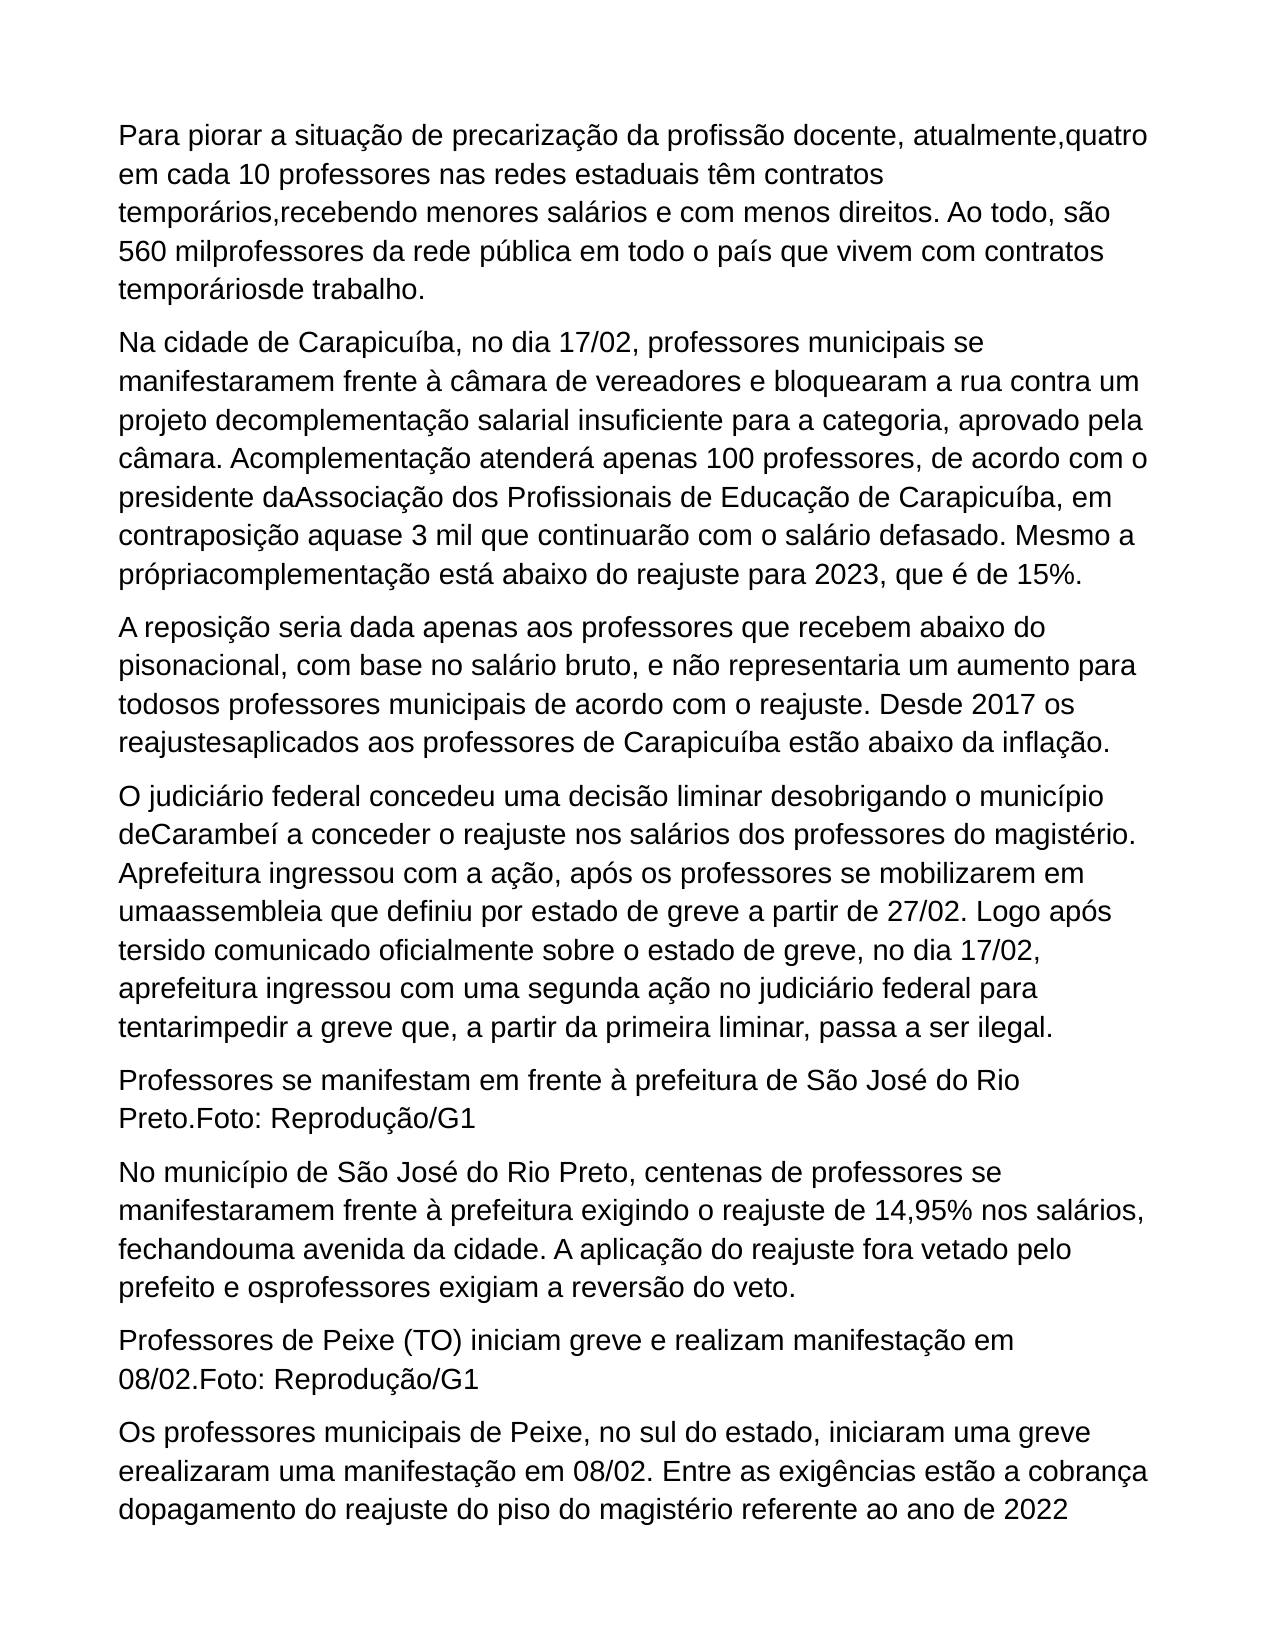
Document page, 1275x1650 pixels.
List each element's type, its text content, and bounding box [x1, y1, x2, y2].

text Professores de Peixe (TO) iniciam greve e realizam manifestação em 08/02.Foto: Reprodução/G1 [118, 1323, 1157, 1395]
text Professores se manifestam em frente à prefeitura de São José do Rio Preto.Foto: Reprodução/G1 [118, 1063, 1157, 1135]
text A reposição seria dada apenas aos professores que recebem abaixo do pisonacional, com base no salário bruto, e não representaria um aumento para todosos professores municipais de acordo com o reajuste. Desde 2017 os reajustesaplicados aos professores de Carapicuíba estão abaixo da inflação. [118, 610, 1157, 759]
text Os professores municipais de Peixe, no sul do estado, iniciaram uma greve erealizaram uma manifestação em 08/02. Entre as exigências estão a cobrança dopagamento do reajuste do piso do magistério referente ao ano de 2022 [118, 1415, 1157, 1526]
text No município de São José do Rio Preto, centenas de professores se manifestaramem frente à prefeitura exigindo o reajuste de 14,95% nos salários, fechandouma avenida da cidade. A aplicação do reajuste fora vetado pelo prefeito e osprofessores exigiam a reversão do veto. [118, 1154, 1157, 1304]
text Na cidade de Carapicuíba, no dia 17/02, professores municipais se manifestaramem frente à câmara de vereadores e bloquearam a rua contra um projeto decomplementação salarial insuficiente para a categoria, aprovado pela câmara. Acomplementação atenderá apenas 100 professores, de acordo com o presidente daAssociação dos Profissionais de Educação de Carapicuíba, em contraposição aquase 3 mil que continuarão com o salário defasado. Mesmo a própriacomplementação está abaixo do reajuste para 2023, que é de 15%. [118, 325, 1157, 590]
text O judiciário federal concedeu uma decisão liminar desobrigando o município deCarambeí a conceder o reajuste nos salários dos professores do magistério. Aprefeitura ingressou com a ação, após os professores se mobilizarem em umaassembleia que definiu por estado de greve a partir de 27/02. Logo após tersido comunicado oficialmente sobre o estado de greve, no dia 17/02, aprefeitura ingressou com uma segunda ação no judiciário federal para tentarimpedir a greve que, a partir da primeira liminar, passa a ser ilegal. [118, 778, 1157, 1043]
text Para piorar a situação de precarização da profissão docente, atualmente,quatro em cada 10 professores nas redes estaduais têm contratos temporários,recebendo menores salários e com menos direitos. Ao todo, são 560 milprofessores da rede pública em todo o país que vivem com contratos temporáriosde trabalho. [118, 118, 1157, 306]
